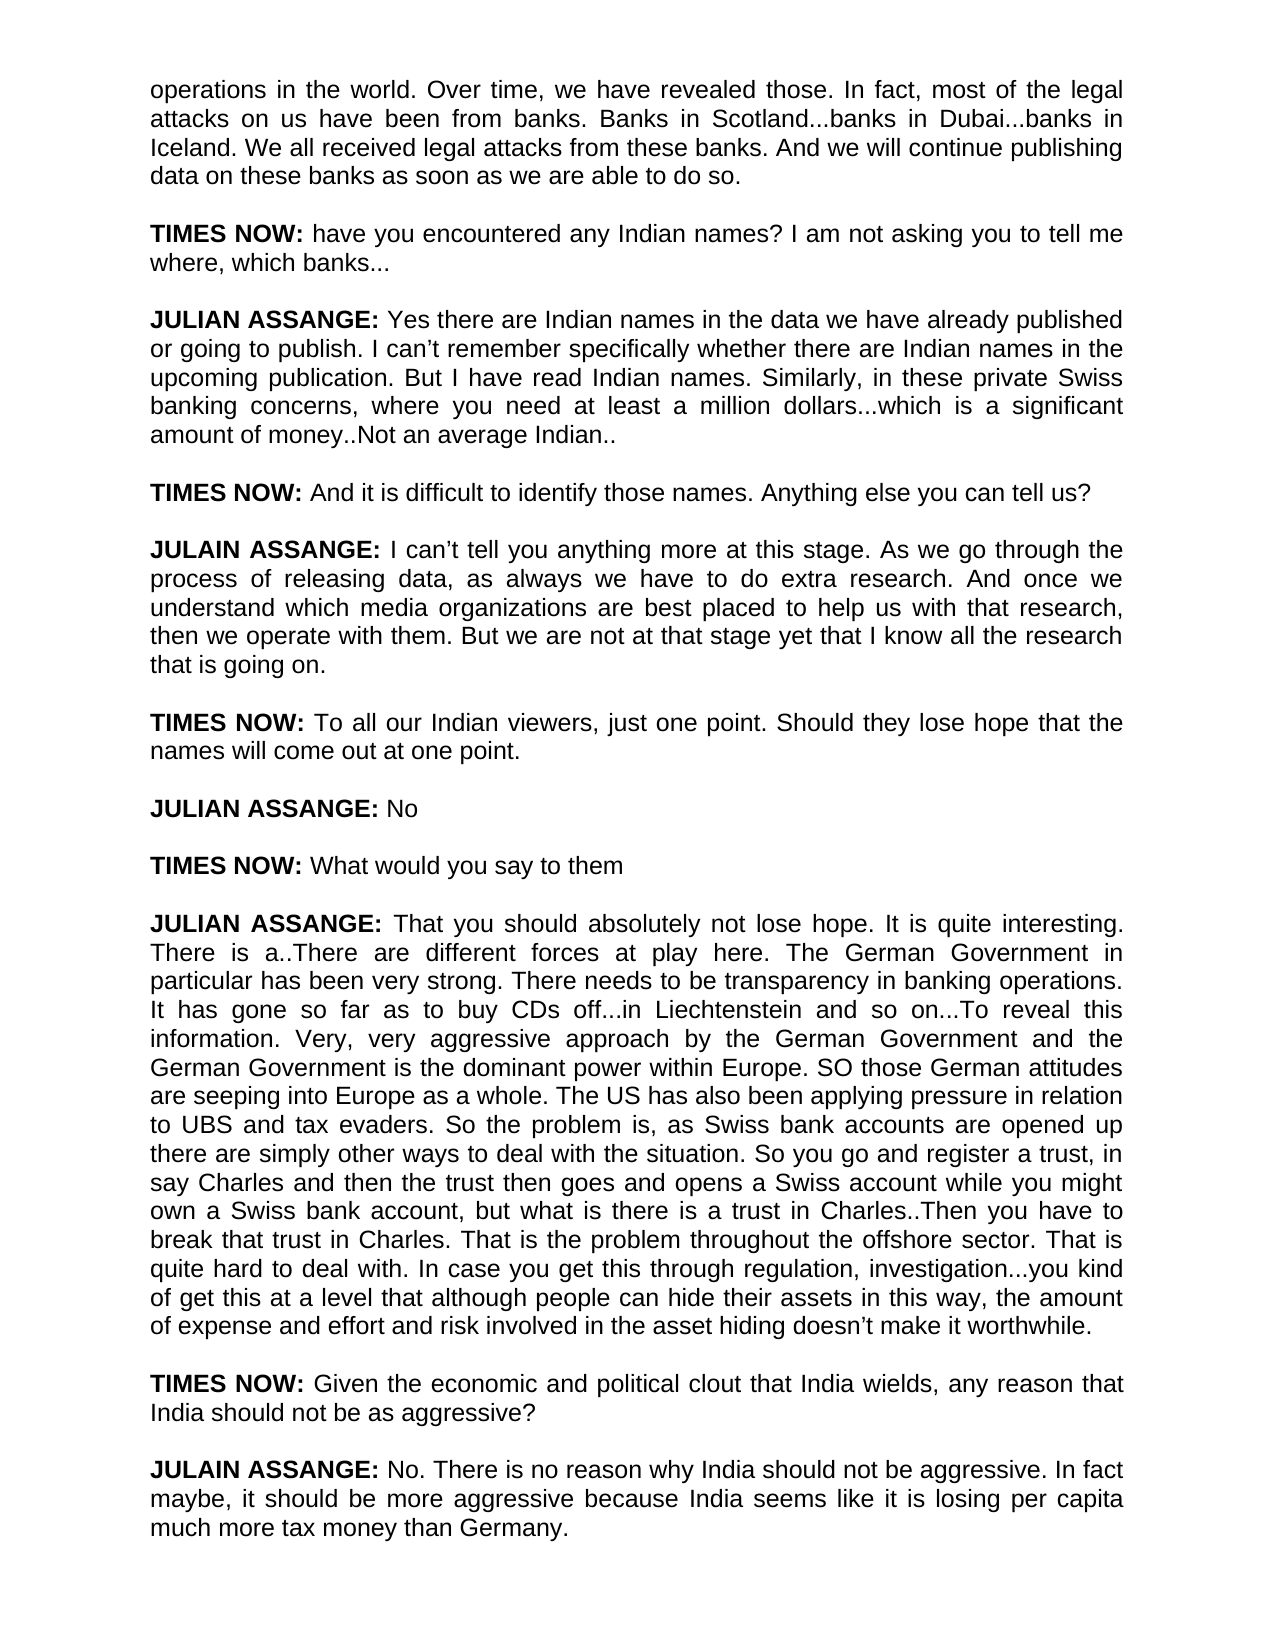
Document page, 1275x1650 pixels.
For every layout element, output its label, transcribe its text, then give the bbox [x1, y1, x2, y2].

text JULIAN ASSANGE: No [150, 794, 1125, 822]
text JULIAN ASSANGE: That you should absolutely not lose hope. It is quite interesting. There is a..There are different forces at play here. The German Government in particular has been very strong. There needs to be transparency in banking operations. It has gone so far as to buy CDs off...in Liechtenstein and so on...To reveal this information. Very, very aggressive approach by the German Government and the German Government is the dominant power within Europe. SO those German attitudes are seeping into Europe as a whole. The US has also been applying pressure in relation to UBS and tax evaders. So the problem is, as Swiss bank accounts are opened up there are simply other ways to deal with the situation. So you go and register a trust, in say Charles and then the trust then goes and opens a Swiss account while you might own a Swiss bank account, but what is there is a trust in Charles..Then you have to break that trust in Charles. That is the problem throughout the offshore sector. That is quite hard to deal with. In case you get this through regulation, investigation...you kind of get this at a level that although people can hide their assets in this way, the amount of expense and effort and risk involved in the asset hiding doesn’t make it worthwhile. [150, 909, 1125, 1340]
text JULAIN ASSANGE: No. There is no reason why India should not be aggressive. In fact maybe, it should be more aggressive because India seems like it is losing per capita much more tax money than Germany. [150, 1455, 1125, 1541]
text JULIAN ASSANGE: Yes there are Indian names in the data we have already published or going to publish. I can’t remember specifically whether there are Indian names in the upcoming publication. But I have read Indian names. Similarly, in these private Swiss banking concerns, where you need at least a million dollars...which is a significant amount of money..Not an average Indian.. [150, 305, 1125, 449]
text TIMES NOW: And it is difficult to identify those names. Anything else you can tell us? [150, 477, 1125, 506]
text TIMES NOW: To all our Indian viewers, just one point. Should they lose hope that the names will come out at one point. [150, 707, 1125, 765]
text JULAIN ASSANGE: I can’t tell you anything more at this stage. As we go through the process of releasing data, as always we have to do extra research. And once we understand which media organizations are best placed to help us with that research, then we operate with them. But we are not at that stage yet that I know all the research that is going on. [150, 535, 1125, 679]
text operations in the world. Over time, we have revealed those. In fact, most of the legal attacks on us have been from banks. Banks in Scotland...banks in Dubai...banks in Iceland. We all received legal attacks from these banks. And we will continue publishing data on these banks as soon as we are able to do so. [150, 75, 1125, 190]
text TIMES NOW: have you encountered any Indian names? I am not asking you to tell me where, which banks... [150, 219, 1125, 276]
text TIMES NOW: What would you say to them [150, 851, 1125, 880]
text TIMES NOW: Given the economic and political clout that India wields, any reason that India should not be as aggressive? [150, 1369, 1125, 1426]
